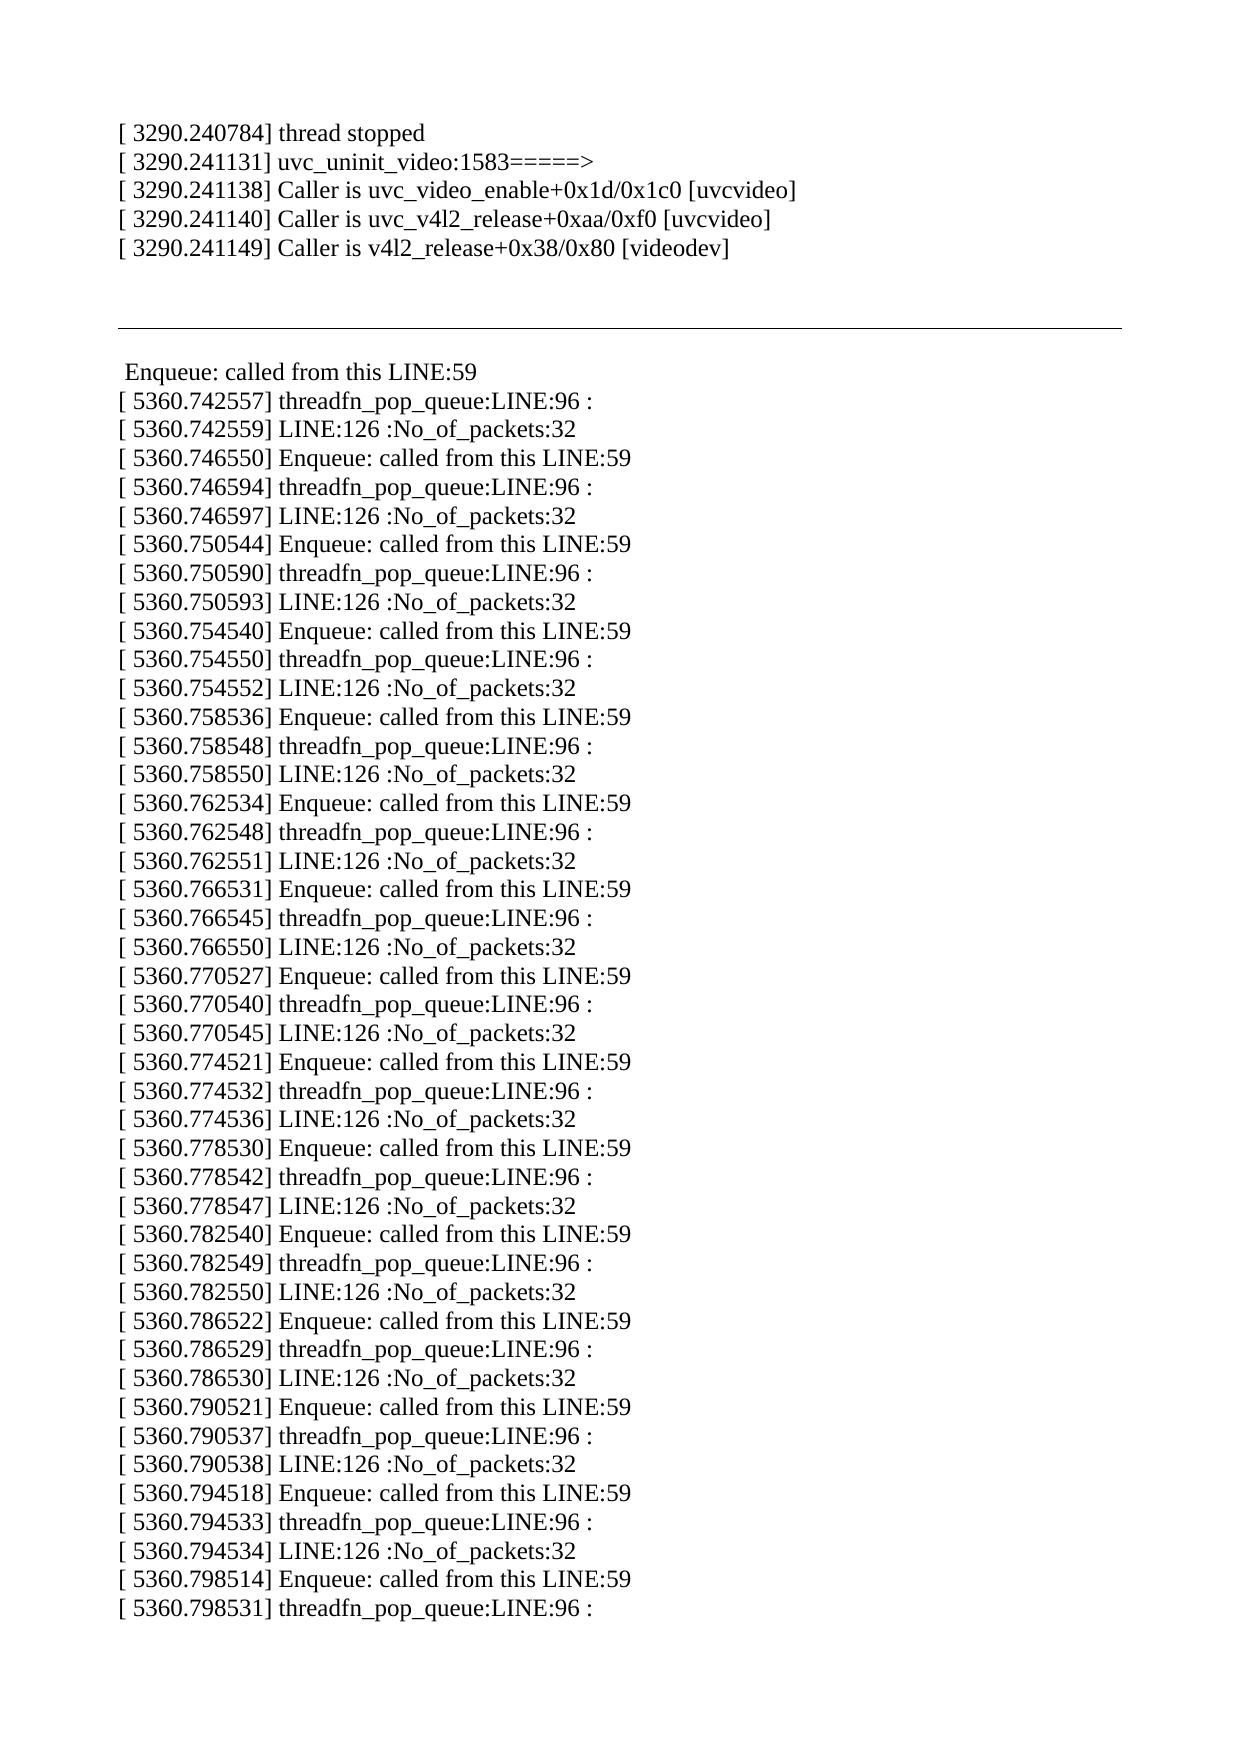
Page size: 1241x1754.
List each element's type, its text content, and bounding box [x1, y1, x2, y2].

text [ 3290.241140] Caller is uvc_v4l2_release+0xaa/0xf0 [uvcvideo] [118, 204, 1122, 233]
text [ 5360.758550] LINE:126 :No_of_packets:32 [118, 759, 1122, 788]
text [ 5360.750593] LINE:126 :No_of_packets:32 [118, 587, 1122, 616]
text [ 3290.241131] uvc_uninit_video:1583=====> [118, 147, 1122, 176]
text [ 5360.746597] LINE:126 :No_of_packets:32 [118, 501, 1122, 529]
text [ 5360.770540] threadfn_pop_queue:LINE:96 : [118, 989, 1122, 1018]
text [ 5360.790538] LINE:126 :No_of_packets:32 [118, 1449, 1122, 1478]
text [ 5360.742557] threadfn_pop_queue:LINE:96 : [118, 386, 1122, 414]
text [ 5360.778547] LINE:126 :No_of_packets:32 [118, 1191, 1122, 1219]
text [ 5360.754550] threadfn_pop_queue:LINE:96 : [118, 644, 1122, 673]
text [ 5360.786530] LINE:126 :No_of_packets:32 [118, 1363, 1122, 1392]
text [ 3290.241138] Caller is uvc_video_enable+0x1d/0x1c0 [uvcvideo] [118, 176, 1122, 204]
text [ 5360.762534] Enqueue: called from this LINE:59 [118, 788, 1122, 817]
text [ 3290.241149] Caller is v4l2_release+0x38/0x80 [videodev] [118, 233, 1122, 262]
text [ 5360.790537] threadfn_pop_queue:LINE:96 : [118, 1421, 1122, 1449]
text [ 5360.774521] Enqueue: called from this LINE:59 [118, 1047, 1122, 1076]
text [ 5360.766531] Enqueue: called from this LINE:59 [118, 874, 1122, 903]
text [ 5360.750544] Enqueue: called from this LINE:59 [118, 529, 1122, 558]
text [ 5360.746550] Enqueue: called from this LINE:59 [118, 443, 1122, 472]
text [ 5360.790521] Enqueue: called from this LINE:59 [118, 1392, 1122, 1421]
text [ 5360.794534] LINE:126 :No_of_packets:32 [118, 1536, 1122, 1564]
text [ 5360.794518] Enqueue: called from this LINE:59 [118, 1478, 1122, 1507]
text [ 5360.782550] LINE:126 :No_of_packets:32 [118, 1277, 1122, 1306]
text [ 5360.758536] Enqueue: called from this LINE:59 [118, 702, 1122, 731]
text [ 5360.798531] threadfn_pop_queue:LINE:96 : [118, 1593, 1122, 1622]
text [ 5360.786522] Enqueue: called from this LINE:59 [118, 1306, 1122, 1334]
text [ 5360.774532] threadfn_pop_queue:LINE:96 : [118, 1076, 1122, 1104]
text [ 5360.786529] threadfn_pop_queue:LINE:96 : [118, 1334, 1122, 1363]
text [ 5360.770545] LINE:126 :No_of_packets:32 [118, 1018, 1122, 1047]
text [ 5360.742559] LINE:126 :No_of_packets:32 [118, 414, 1122, 443]
text Enqueue: called from this LINE:59 [118, 357, 1122, 386]
text [ 5360.754540] Enqueue: called from this LINE:59 [118, 616, 1122, 644]
text [ 5360.746594] threadfn_pop_queue:LINE:96 : [118, 472, 1122, 501]
text [ 5360.758548] threadfn_pop_queue:LINE:96 : [118, 731, 1122, 759]
text [ 5360.798514] Enqueue: called from this LINE:59 [118, 1564, 1122, 1593]
text [ 5360.766545] threadfn_pop_queue:LINE:96 : [118, 903, 1122, 932]
text [ 5360.778530] Enqueue: called from this LINE:59 [118, 1133, 1122, 1162]
text [ 5360.770527] Enqueue: called from this LINE:59 [118, 961, 1122, 989]
text [ 5360.794533] threadfn_pop_queue:LINE:96 : [118, 1507, 1122, 1536]
text [ 5360.782540] Enqueue: called from this LINE:59 [118, 1219, 1122, 1248]
text [ 5360.766550] LINE:126 :No_of_packets:32 [118, 932, 1122, 961]
text [ 5360.778542] threadfn_pop_queue:LINE:96 : [118, 1162, 1122, 1191]
text [ 3290.240784] thread stopped [118, 118, 1122, 147]
text [ 5360.750590] threadfn_pop_queue:LINE:96 : [118, 558, 1122, 587]
text [ 5360.762548] threadfn_pop_queue:LINE:96 : [118, 817, 1122, 846]
text [ 5360.782549] threadfn_pop_queue:LINE:96 : [118, 1248, 1122, 1277]
text [ 5360.774536] LINE:126 :No_of_packets:32 [118, 1104, 1122, 1133]
text [ 5360.762551] LINE:126 :No_of_packets:32 [118, 846, 1122, 874]
text [ 5360.754552] LINE:126 :No_of_packets:32 [118, 673, 1122, 702]
